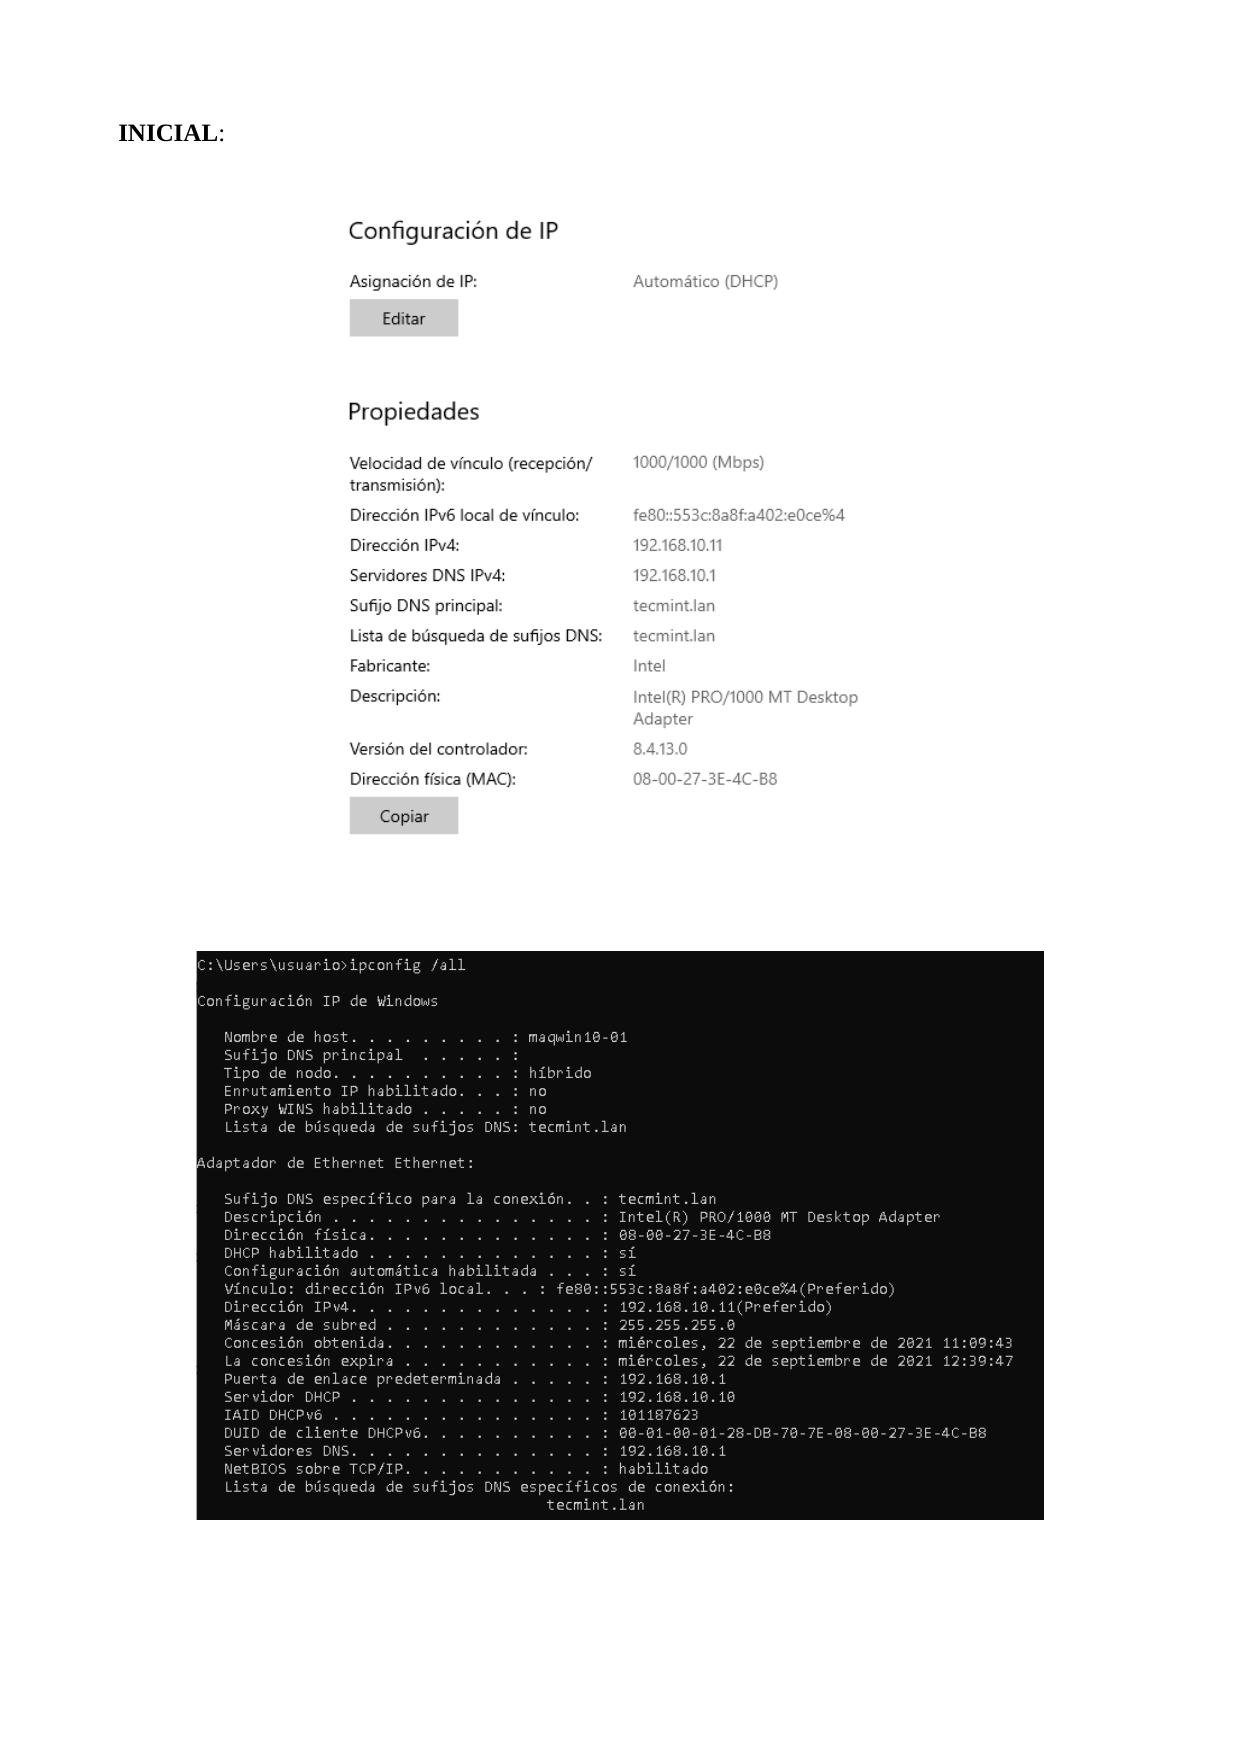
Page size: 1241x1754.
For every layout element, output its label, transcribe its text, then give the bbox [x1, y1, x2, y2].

picture [333, 204, 907, 868]
picture [196, 951, 1044, 1520]
text INICIAL: [118, 118, 1122, 147]
